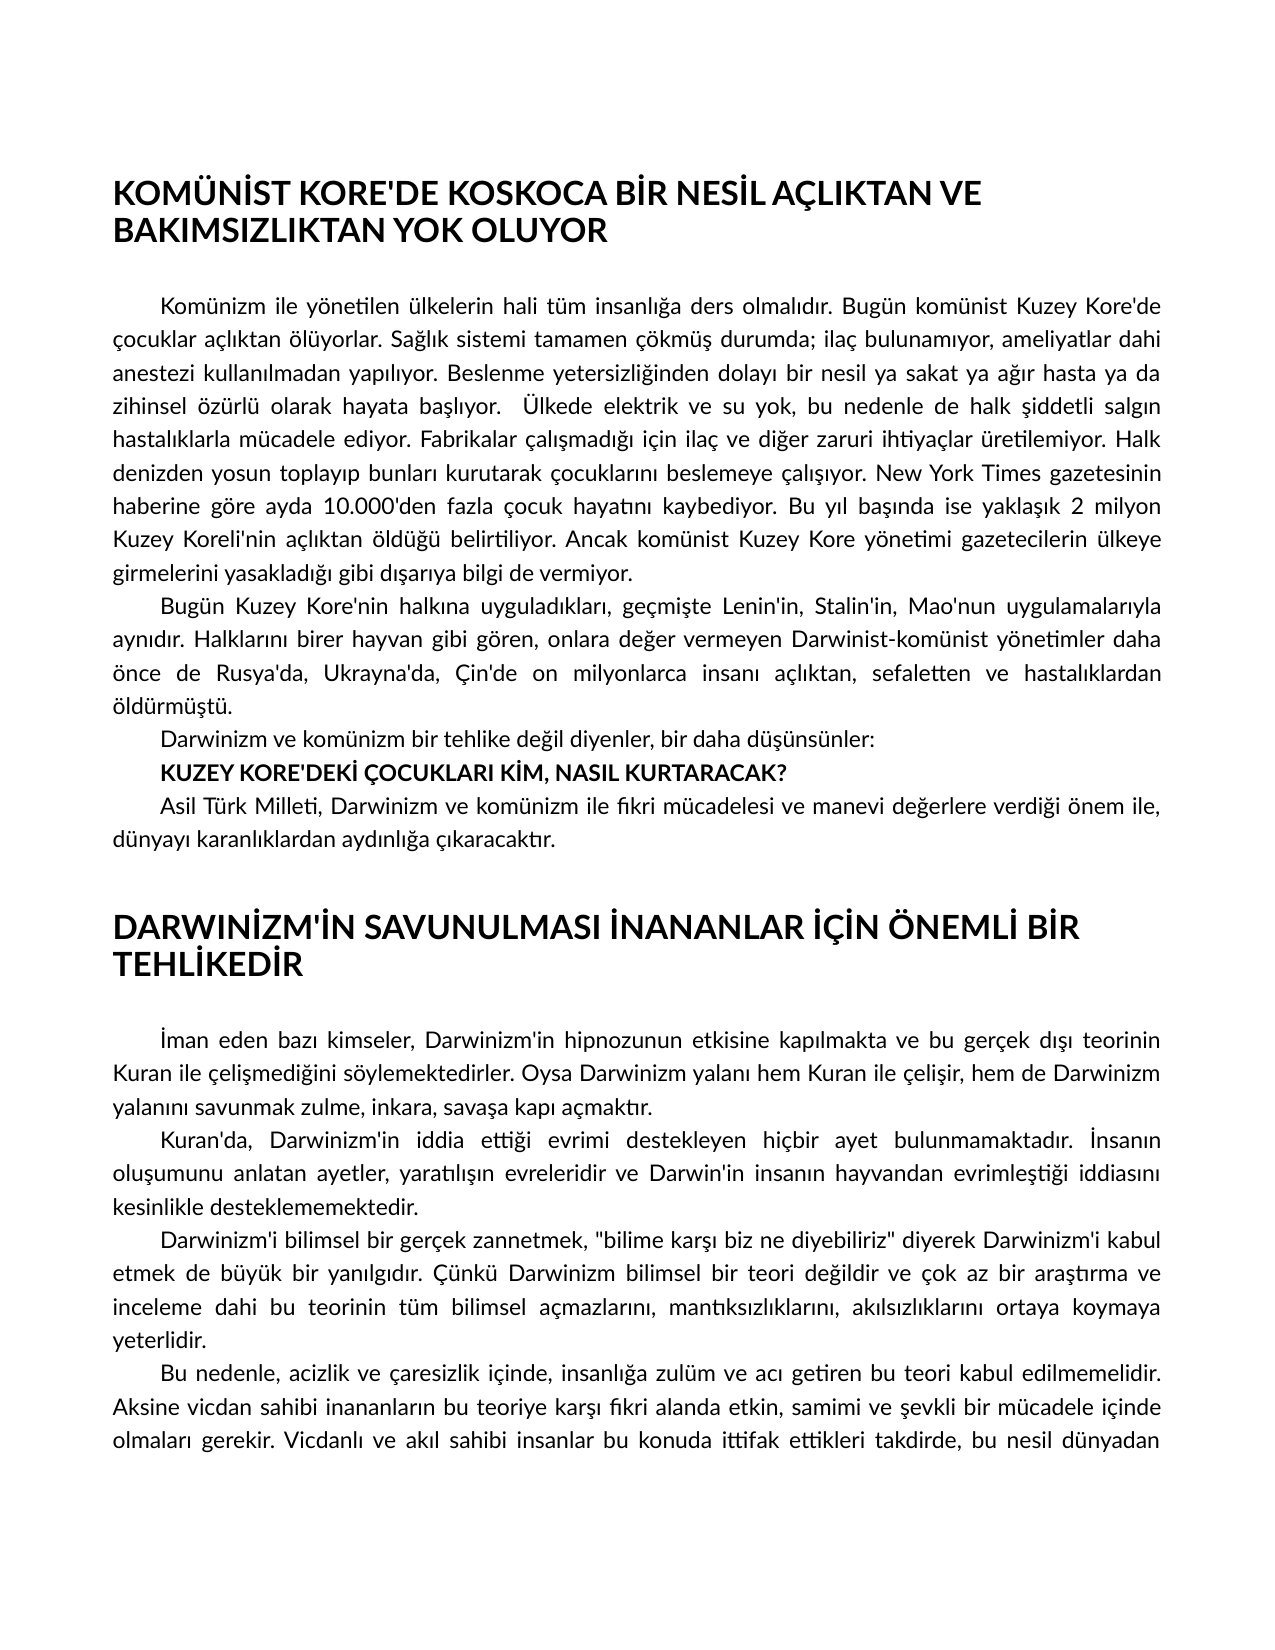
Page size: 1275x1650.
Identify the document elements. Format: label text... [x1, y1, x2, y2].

text Kuran'da, Darwinizm'in iddia ettiği evrimi destekleyen hiçbir ayet bulunmamaktadır. İnsanın oluşumunu anlatan ayetler, yaratılışın evreleridir ve Darwin'in insanın hayvandan evrimleştiği iddiasını kesinlikle desteklememektedir. [112, 1122, 1162, 1222]
text KOMÜNİST KORE'DE KOSKOCA BİR NESİL AÇLIKTAN VE BAKIMSIZLIKTAN YOK OLUYOR [112, 175, 1162, 250]
text DARWINİZM'İN SAVUNULMASI İNANANLAR İÇİN ÖNEMLİ BİR TEHLİKEDİR [112, 909, 1162, 984]
text Darwinizm ve komünizm bir tehlike değil diyenler, bir daha düşünsünler: [112, 721, 1162, 754]
text Komünizm ile yönetilen ülkelerin hali tüm insanlığa ders olmalıdır. Bugün komünist Kuzey Kore'de çocuklar açlıktan ölüyorlar. Sağlık sistemi tamamen çökmüş durumda; ilaç bulunamıyor, ameliyatlar dahi anestezi kullanılmadan yapılıyor. Beslenme yetersizliğinden dolayı bir nesil ya sakat ya ağır hasta ya da zihinsel özürlü olarak hayata başlıyor. Ülkede elektrik ve su yok, bu nedenle de halk şiddetli salgın hastalıklarla mücadele ediyor. Fabrikalar çalışmadığı için ilaç ve diğer zaruri ihtiyaçlar üretilemiyor. Halk denizden yosun toplayıp bunları kurutarak çocuklarını beslemeye çalışıyor. New York Times gazetesinin haberine göre ayda 10.000'den fazla çocuk hayatını kaybediyor. Bu yıl başında ise yaklaşık 2 milyon Kuzey Koreli'nin açlıktan öldüğü belirtiliyor. Ancak komünist Kuzey Kore yönetimi gazetecilerin ülkeye girmelerini yasakladığı gibi dışarıya bilgi de vermiyor. [112, 288, 1162, 588]
text Bu nedenle, acizlik ve çaresizlik içinde, insanlığa zulüm ve acı getiren bu teori kabul edilmemelidir. Aksine vicdan sahibi inananların bu teoriye karşı fikri alanda etkin, samimi ve şevkli bir mücadele içinde olmaları gerekir. Vicdanlı ve akıl sahibi insanlar bu konuda ittifak ettikleri takdirde, bu nesil dünyadan [112, 1355, 1162, 1455]
text Asil Türk Milleti, Darwinizm ve komünizm ile fikri mücadelesi ve manevi değerlere verdiği önem ile, dünyayı karanlıklardan aydınlığa çıkaracaktır. [112, 788, 1162, 854]
text KUZEY KORE'DEKİ ÇOCUKLARI KİM, NASIL KURTARACAK? [112, 754, 1162, 788]
text Darwinizm'i bilimsel bir gerçek zannetmek, "bilime karşı biz ne diyebiliriz" diyerek Darwinizm'i kabul etmek de büyük bir yanılgıdır. Çünkü Darwinizm bilimsel bir teori değildir ve çok az bir araştırma ve inceleme dahi bu teorinin tüm bilimsel açmazlarını, mantıksızlıklarını, akılsızlıklarını ortaya koymaya yeterlidir. [112, 1222, 1162, 1355]
text İman eden bazı kimseler, Darwinizm'in hipnozunun etkisine kapılmakta ve bu gerçek dışı teorinin Kuran ile çelişmediğini söylemektedirler. Oysa Darwinizm yalanı hem Kuran ile çelişir, hem de Darwinizm yalanını savunmak zulme, inkara, savaşa kapı açmaktır. [112, 1022, 1162, 1122]
text Bugün Kuzey Kore'nin halkına uyguladıkları, geçmişte Lenin'in, Stalin'in, Mao'nun uygulamalarıyla aynıdır. Halklarını birer hayvan gibi gören, onlara değer vermeyen Darwinist-komünist yönetimler daha önce de Rusya'da, Ukrayna'da, Çin'de on milyonlarca insanı açlıktan, sefaletten ve hastalıklardan öldürmüştü. [112, 588, 1162, 721]
